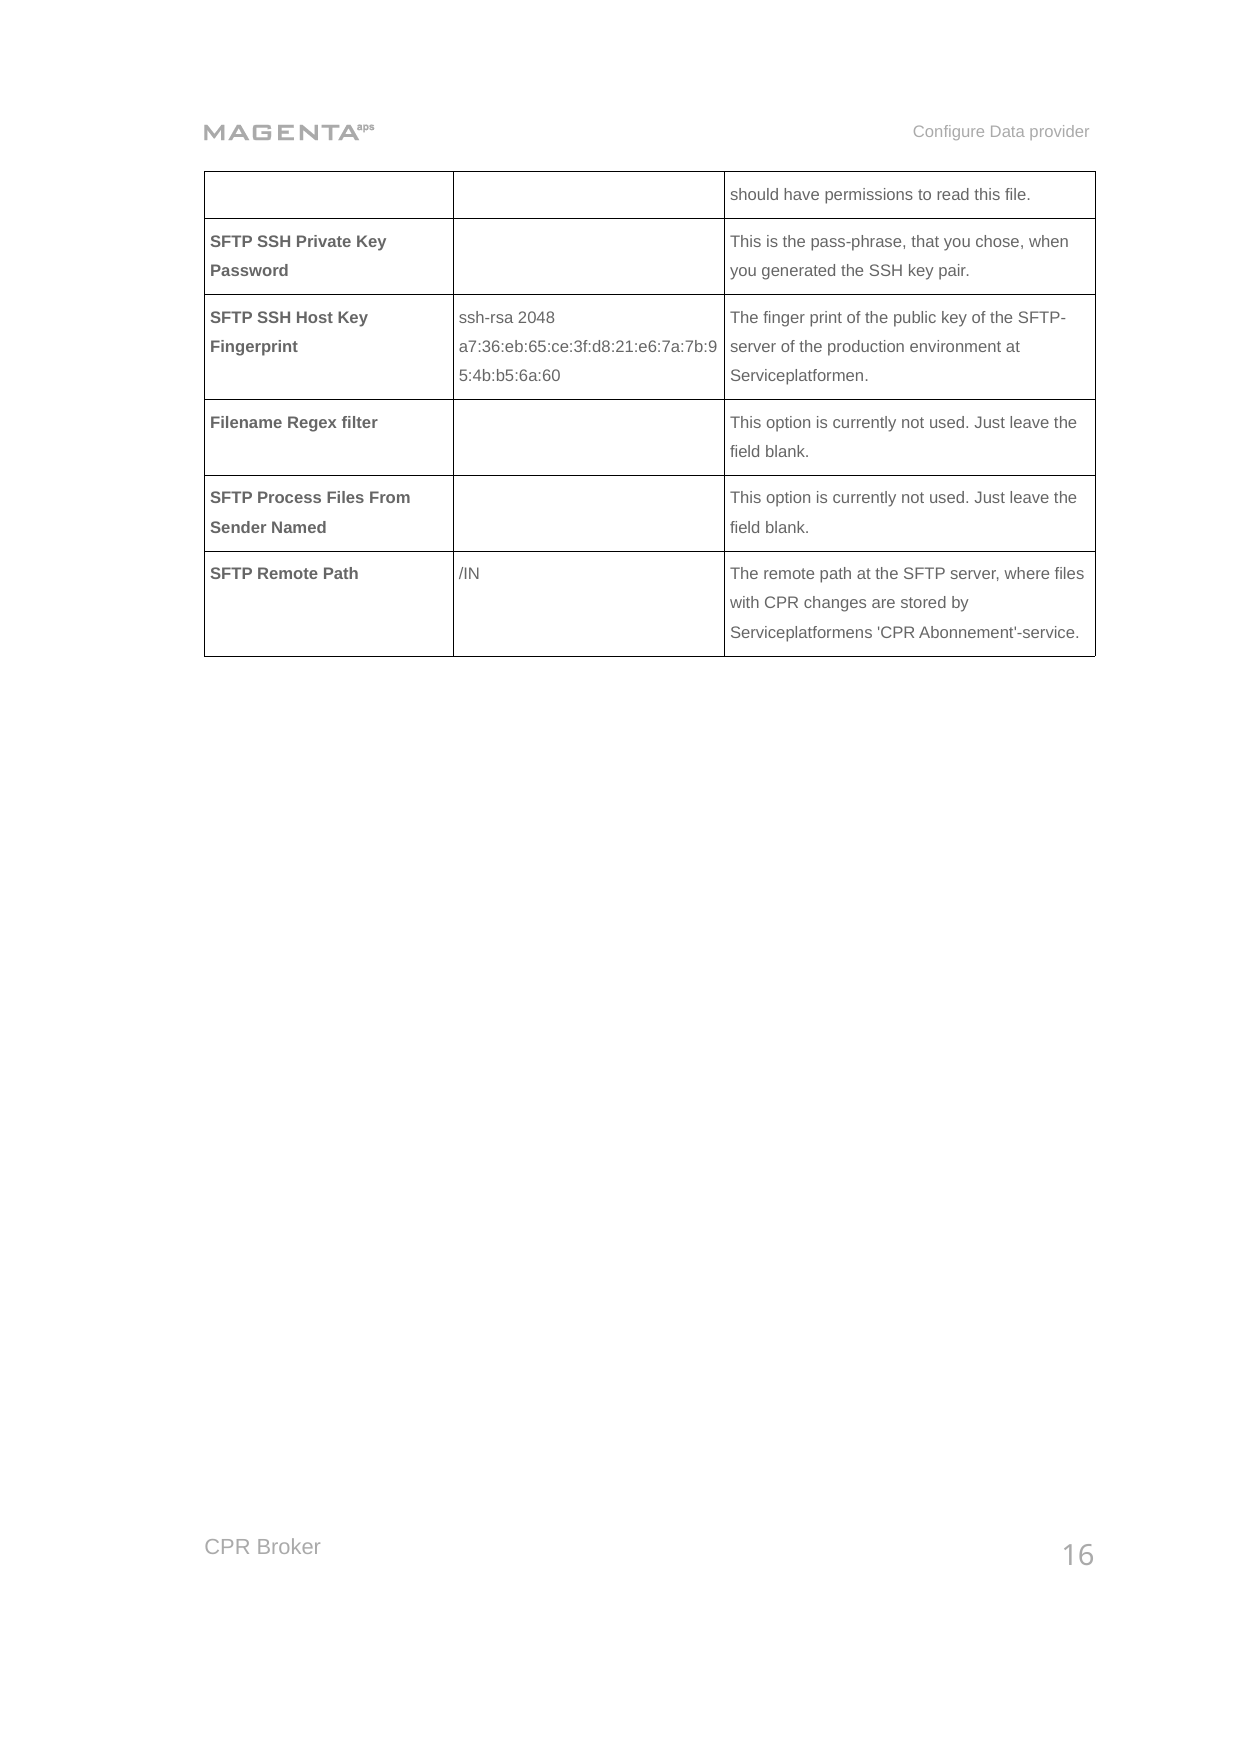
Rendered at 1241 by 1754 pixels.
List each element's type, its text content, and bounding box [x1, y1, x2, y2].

table_cell This option is currently not used. Just leave the field blank. [725, 400, 1095, 475]
table_cell /IN [454, 552, 724, 656]
table_cell SFTP SSH Private Key Password [205, 219, 453, 294]
table_cell ssh-rsa 2048 a7:36:eb:65:ce:3f:d8:21:e6:7a:7b:95:4b:b5:6a:60 [454, 295, 724, 399]
table_cell The finger print of the public key of the SFTP-server of the production environment at Serviceplatformen. [725, 295, 1095, 399]
table_cell This option is currently not used. Just leave the field blank. [725, 476, 1095, 551]
table_cell SFTP SSH Host Key Fingerprint [205, 295, 453, 399]
table_cell SFTP Remote Path [205, 552, 453, 656]
table_cell [454, 400, 724, 475]
table_cell This is the pass-phrase, that you chose, when you generated the SSH key pair. [725, 219, 1095, 294]
table_cell [454, 476, 724, 551]
table_cell Filename Regex filter [205, 400, 453, 475]
table_cell [454, 172, 724, 218]
table_cell SFTP Process Files From Sender Named [205, 476, 453, 551]
table_cell The remote path at the SFTP server, where files with CPR changes are stored by Serviceplatformens 'CPR Abonnement'-service. [725, 552, 1095, 656]
table_cell [205, 172, 453, 218]
table_cell [454, 219, 724, 294]
table_cell should have permissions to read this file. [725, 172, 1095, 218]
